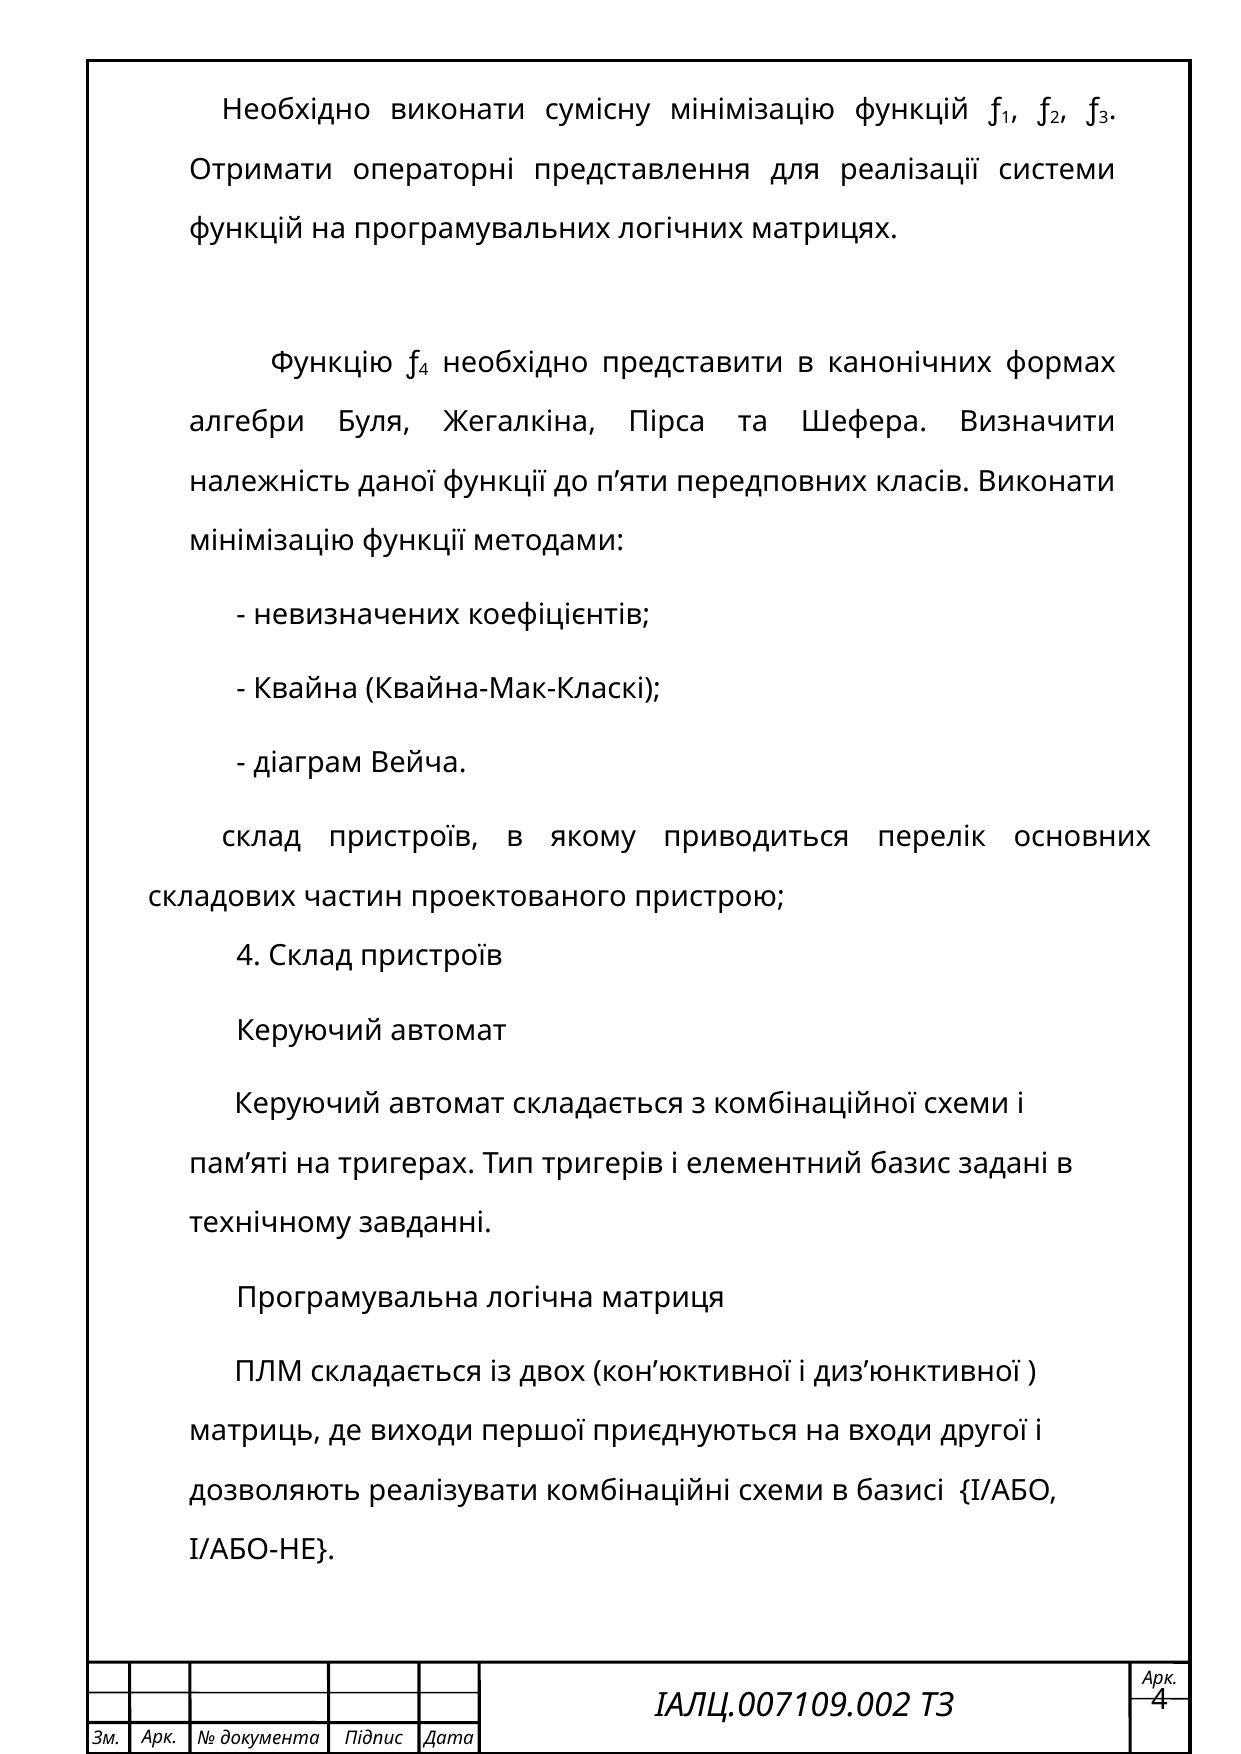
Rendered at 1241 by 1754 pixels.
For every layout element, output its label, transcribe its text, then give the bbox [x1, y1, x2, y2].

text Функцію ƒ4 необхідно представити в канонічних формах алгебри Буля, Жегалкіна, Пірса та Шефера. Визначити належність даної функції до п’яти передповних класів. Виконати мінімізацію функції методами: [189, 341, 1116, 559]
text - діаграм Вейча. [177, 742, 1137, 781]
text Керуючий автомат складається з комбінаційної схеми і пам’яті на тригерах. Тип тригерів і елементний базис задані в технічному завданні. [189, 1083, 1116, 1241]
text - Квайна (Квайна-Мак-Класкі); [177, 668, 1137, 707]
text 4. Склад пристроїв [177, 935, 1137, 974]
text Керуючий автомат [177, 1009, 1137, 1048]
text Програмувальна логічна матриця [177, 1276, 1137, 1316]
text склад пристроїв, в якому приводиться перелік основних складових частин проектованого пристрою; [148, 816, 1152, 915]
text - невизначених коефіцієнтів; [177, 593, 1137, 633]
text ПЛМ складається із двох (кон’юктивної і диз’юнктивної ) матриць, де виходи першої приєднуються на входи другої і дозволяють реалізувати комбінаційні схеми в базисі {І/АБО, І/АБО-НЕ}. [189, 1350, 1116, 1568]
text Необхідно виконати сумісну мінімізацію функцій ƒ1, ƒ2, ƒ3. Отримати операторні представлення для реалізації системи функцій на програмувальних логічних матрицях. [189, 88, 1116, 247]
